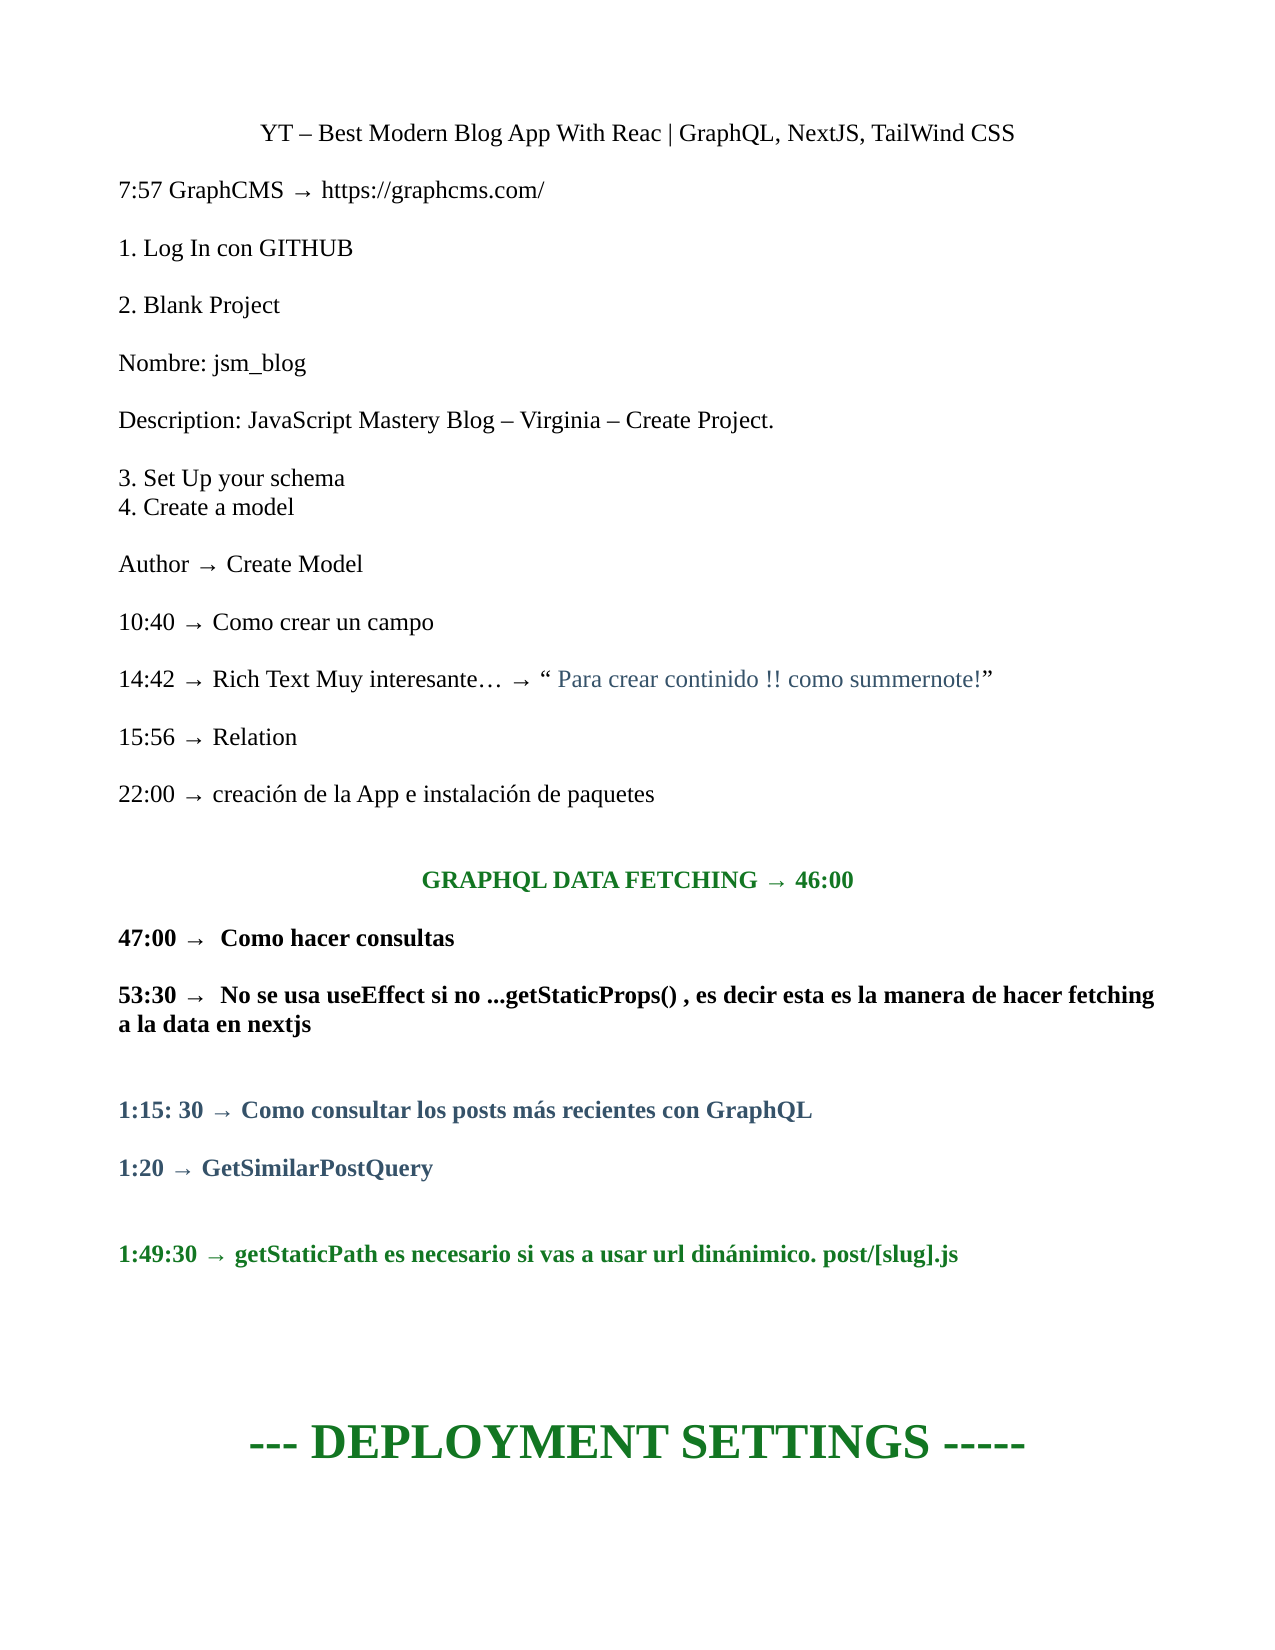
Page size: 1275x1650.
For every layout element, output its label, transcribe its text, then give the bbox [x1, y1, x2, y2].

text Nombre: jsm_blog [118, 348, 1157, 377]
text 2. Blank Project [118, 291, 1157, 319]
text 3. Set Up your schema [118, 463, 1157, 492]
text 14:42 → Rich Text Muy interesante… → “ Para crear continido !! como summernote!” [118, 664, 1157, 693]
text 53:30 → No se usa useEffect si no ...getStaticProps() , es decir esta es la manera de hacer fetching a la data en nextjs [118, 981, 1157, 1038]
text 47:00 → Como hacer consultas [118, 923, 1157, 952]
text 1:20 → GetSimilarPostQuery [118, 1153, 1157, 1182]
text 10:40 → Como crear un campo [118, 607, 1157, 636]
text 22:00 → creación de la App e instalación de paquetes [118, 779, 1157, 808]
text 1:15: 30 → Como consultar los posts más recientes con GraphQL [118, 1096, 1157, 1124]
text 1:49:30 → getStaticPath es necesario si vas a usar url dinánimico. post/[slug].js [118, 1239, 1157, 1268]
text --- DEPLOYMENT SETTINGS ----- [118, 1412, 1157, 1469]
text Author → Create Model [118, 549, 1157, 578]
text 4. Create a model [118, 492, 1157, 521]
text Description: JavaScript Mastery Blog – Virginia – Create Project. [118, 406, 1157, 434]
text 1. Log In con GITHUB [118, 233, 1157, 262]
text GRAPHQL DATA FETCHING → 46:00 [118, 866, 1157, 894]
text 7:57 GraphCMS → https://graphcms.com/ [118, 176, 1157, 204]
text 15:56 → Relation [118, 722, 1157, 751]
text YT – Best Modern Blog App With Reac | GraphQL, NextJS, TailWind CSS [118, 118, 1157, 147]
